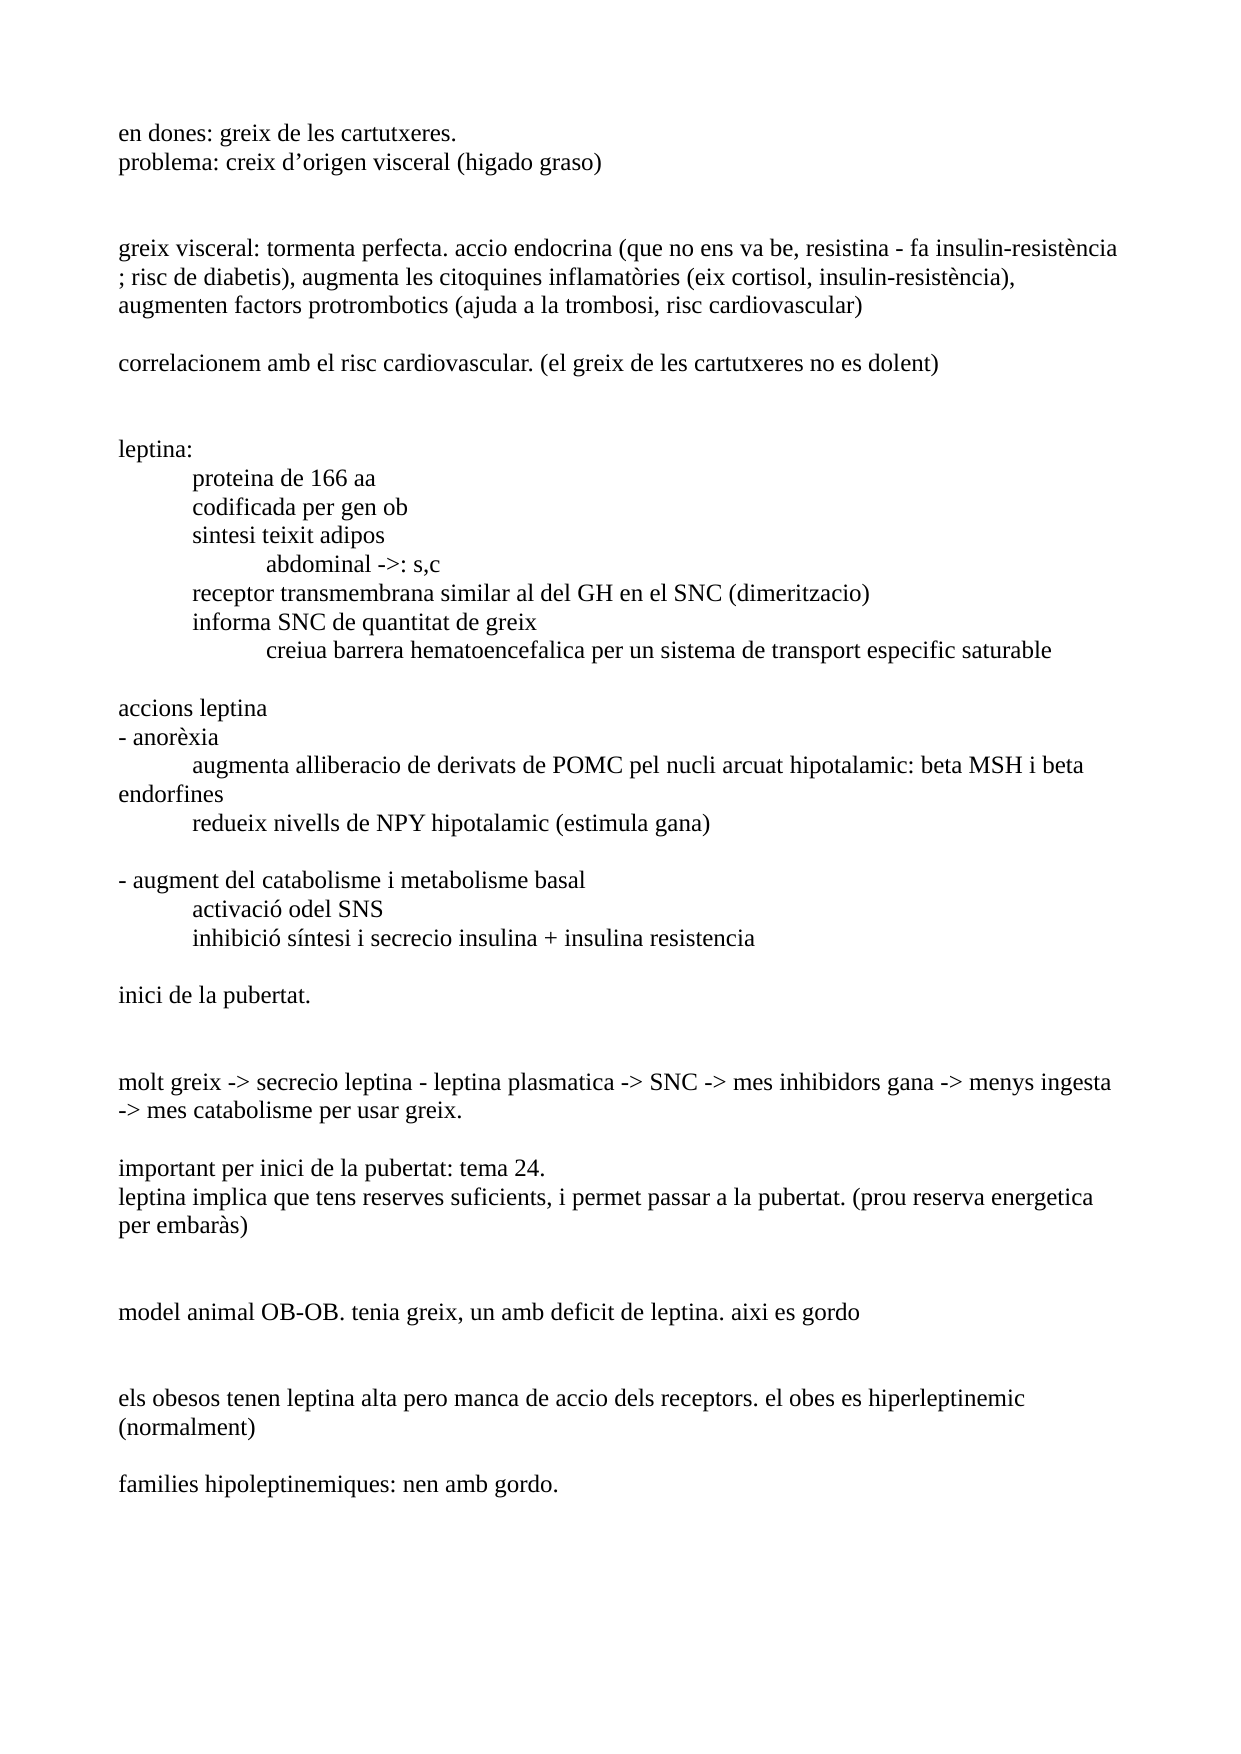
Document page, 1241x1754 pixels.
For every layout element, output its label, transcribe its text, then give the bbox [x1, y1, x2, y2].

text - augment del catabolisme i metabolisme basal [118, 866, 1122, 894]
text inhibició síntesi i secrecio insulina + insulina resistencia [118, 923, 1122, 952]
text leptina: [118, 434, 1122, 463]
text correlacionem amb el risc cardiovascular. (el greix de les cartutxeres no es dolent) [118, 348, 1122, 377]
text important per inici de la pubertat: tema 24. [118, 1153, 1122, 1182]
text - anorèxia [118, 722, 1122, 751]
text creiua barrera hematoencefalica per un sistema de transport especific saturable [118, 636, 1122, 664]
text model animal OB-OB. tenia greix, un amb deficit de leptina. aixi es gordo [118, 1297, 1122, 1326]
text molt greix -> secrecio leptina - leptina plasmatica -> SNC -> mes inhibidors gana -> menys ingesta -> mes catabolisme per usar greix. [118, 1067, 1122, 1124]
text inici de la pubertat. [118, 981, 1122, 1009]
text augmenta alliberacio de derivats de POMC pel nucli arcuat hipotalamic: beta MSH i beta endorfines [118, 751, 1122, 808]
text codificada per gen ob [118, 492, 1122, 521]
text families hipoleptinemiques: nen amb gordo. [118, 1469, 1122, 1498]
text activació odel SNS [118, 894, 1122, 923]
text problema: creix d’origen visceral (higado graso) [118, 147, 1122, 176]
text accions leptina [118, 693, 1122, 722]
text receptor transmembrana similar al del GH en el SNC (dimeritzacio) informa SNC de quantitat de greix [118, 578, 1122, 636]
text redueix nivells de NPY hipotalamic (estimula gana) [118, 808, 1122, 837]
text sintesi teixit adipos [118, 521, 1122, 549]
text els obesos tenen leptina alta pero manca de accio dels receptors. el obes es hiperleptinemic (normalment) [118, 1383, 1122, 1441]
text abdominal ->: s,c [118, 549, 1122, 578]
text en dones: greix de les cartutxeres. [118, 118, 1122, 147]
text proteina de 166 aa [118, 463, 1122, 492]
text greix visceral: tormenta perfecta. accio endocrina (que no ens va be, resistina - fa insulin-resistència ; risc de diabetis), augmenta les citoquines inflamatòries (eix cortisol, insulin-resistència), augmenten factors protrombotics (ajuda a la trombosi, risc cardiovascular) [118, 233, 1122, 319]
text leptina implica que tens reserves suficients, i permet passar a la pubertat. (prou reserva energetica per embaràs) [118, 1182, 1122, 1239]
